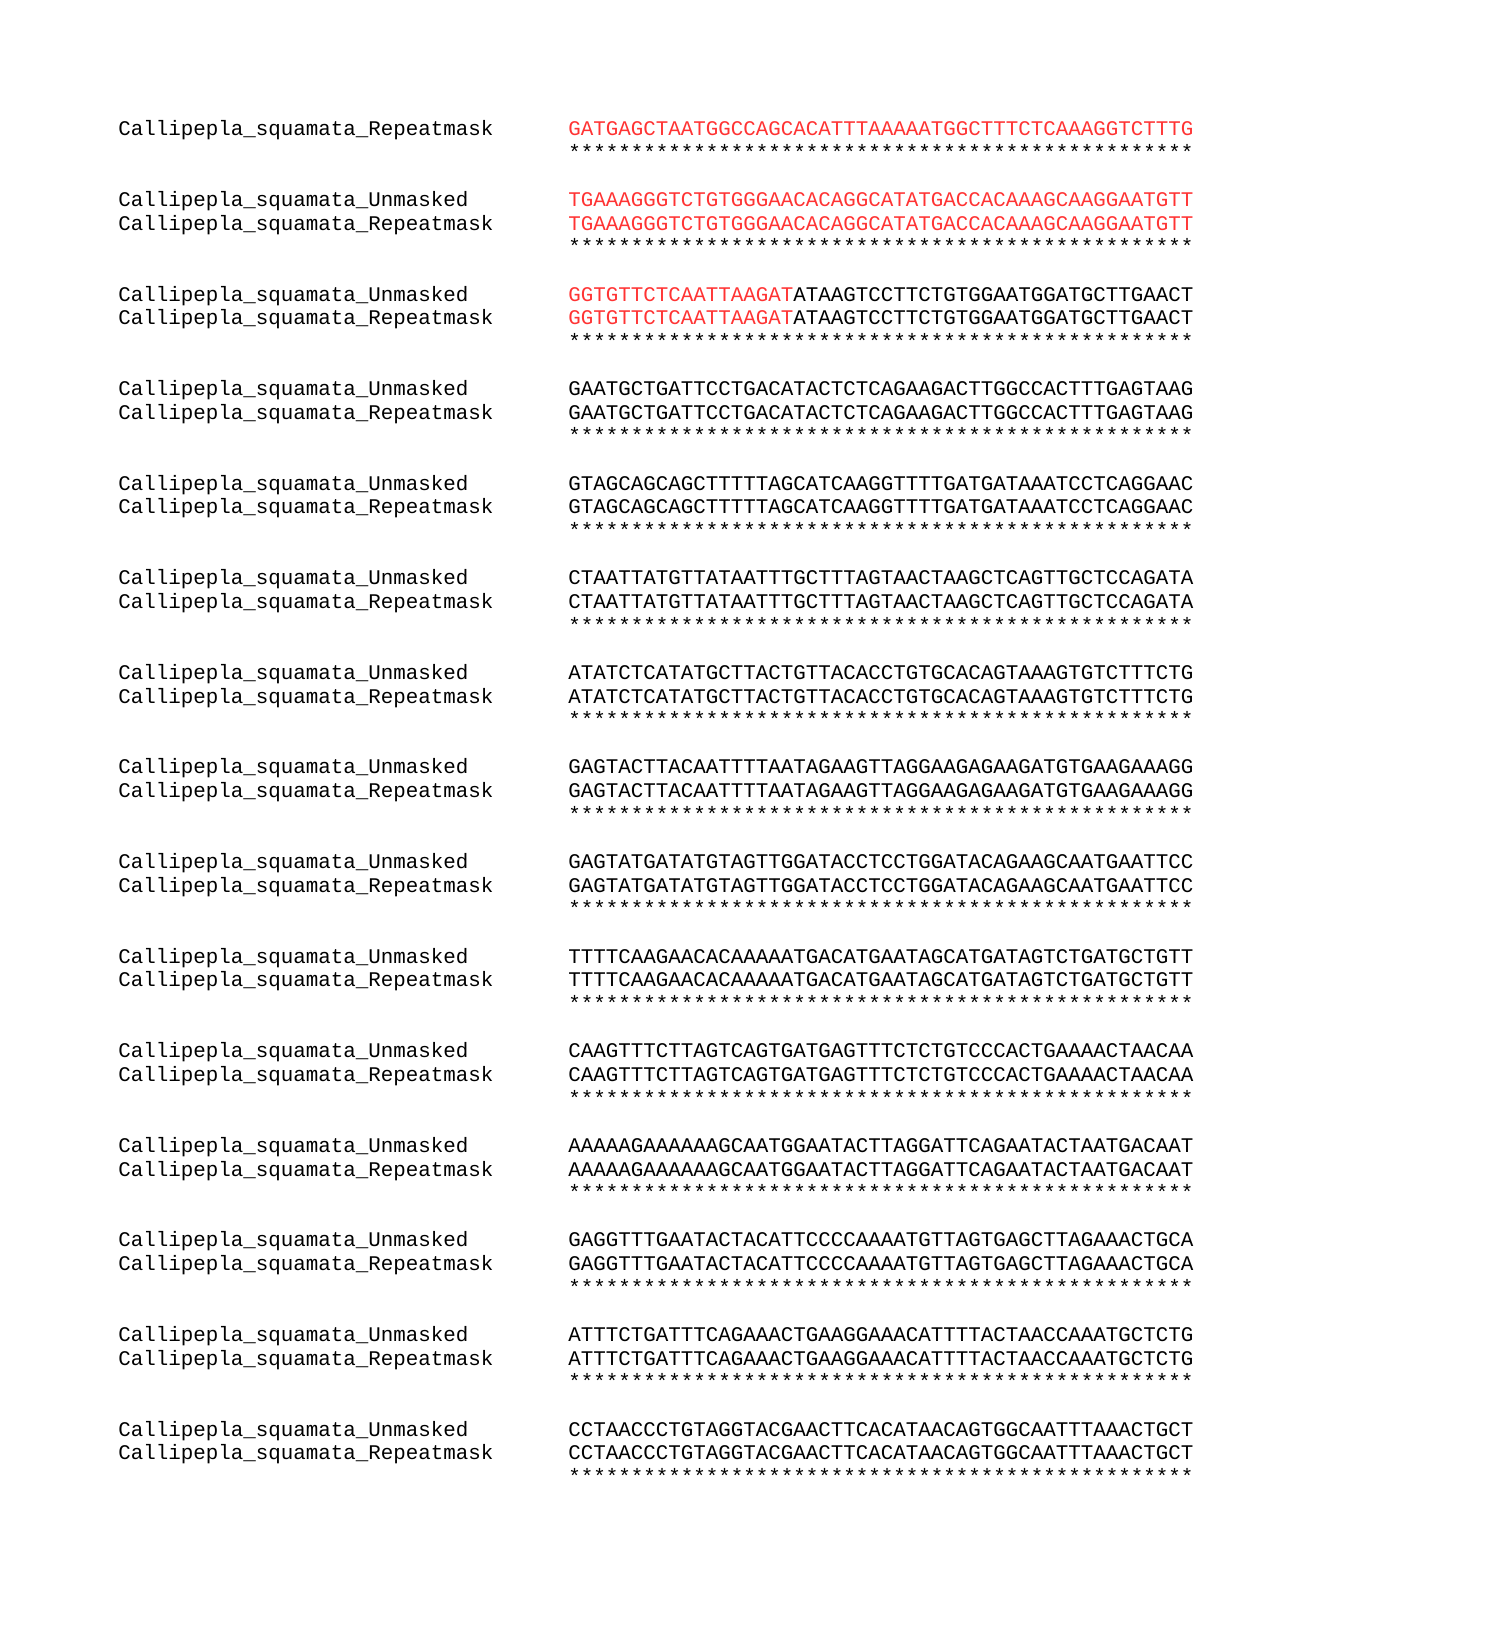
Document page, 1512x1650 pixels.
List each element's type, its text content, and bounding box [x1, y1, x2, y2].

text Callipepla_squamata_Repeatmask GGTGTTCTCAATTAAGATATAAGTCCTTCTGTGGAATGGATGCTTGAACT [118, 307, 1393, 331]
text ************************************************** [118, 236, 1393, 260]
text Callipepla_squamata_Unmasked TGAAAGGGTCTGTGGGAACACAGGCATATGACCACAAAGCAAGGAATGTT [118, 189, 1393, 213]
text Callipepla_squamata_Repeatmask GAGTATGATATGTAGTTGGATACCTCCTGGATACAGAAGCAATGAATTCC [118, 875, 1393, 898]
text Callipepla_squamata_Repeatmask CAAGTTTCTTAGTCAGTGATGAGTTTCTCTGTCCCACTGAAAACTAACAA [118, 1064, 1393, 1088]
text ************************************************** [118, 331, 1393, 354]
text Callipepla_squamata_Repeatmask TGAAAGGGTCTGTGGGAACACAGGCATATGACCACAAAGCAAGGAATGTT [118, 213, 1393, 236]
text Callipepla_squamata_Repeatmask GTAGCAGCAGCTTTTTAGCATCAAGGTTTTGATGATAAATCCTCAGGAAC [118, 496, 1393, 520]
text Callipepla_squamata_Unmasked CCTAACCCTGTAGGTACGAACTTCACATAACAGTGGCAATTTAAACTGCT [118, 1419, 1393, 1442]
text Callipepla_squamata_Unmasked ATTTCTGATTTCAGAAACTGAAGGAAACATTTTACTAACCAAATGCTCTG [118, 1324, 1393, 1348]
text Callipepla_squamata_Unmasked GAGTATGATATGTAGTTGGATACCTCCTGGATACAGAAGCAATGAATTCC [118, 851, 1393, 875]
text ************************************************** [118, 1371, 1393, 1395]
text Callipepla_squamata_Unmasked CAAGTTTCTTAGTCAGTGATGAGTTTCTCTGTCCCACTGAAAACTAACAA [118, 1040, 1393, 1064]
text Callipepla_squamata_Repeatmask CCTAACCCTGTAGGTACGAACTTCACATAACAGTGGCAATTTAAACTGCT [118, 1442, 1393, 1466]
text ************************************************** [118, 520, 1393, 544]
text Callipepla_squamata_Repeatmask TTTTCAAGAACACAAAAATGACATGAATAGCATGATAGTCTGATGCTGTT [118, 969, 1393, 993]
text Callipepla_squamata_Unmasked GAATGCTGATTCCTGACATACTCTCAGAAGACTTGGCCACTTTGAGTAAG [118, 378, 1393, 402]
text Callipepla_squamata_Unmasked CTAATTATGTTATAATTTGCTTTAGTAACTAAGCTCAGTTGCTCCAGATA [118, 567, 1393, 591]
text ************************************************** [118, 426, 1393, 449]
text ************************************************** [118, 1182, 1393, 1206]
text Callipepla_squamata_Unmasked GAGTACTTACAATTTTAATAGAAGTTAGGAAGAGAAGATGTGAAGAAAGG [118, 757, 1393, 780]
text Callipepla_squamata_Repeatmask CTAATTATGTTATAATTTGCTTTAGTAACTAAGCTCAGTTGCTCCAGATA [118, 591, 1393, 615]
text Callipepla_squamata_Unmasked GGTGTTCTCAATTAAGATATAAGTCCTTCTGTGGAATGGATGCTTGAACT [118, 284, 1393, 307]
text Callipepla_squamata_Repeatmask GAGGTTTGAATACTACATTCCCCAAAATGTTAGTGAGCTTAGAAACTGCA [118, 1253, 1393, 1277]
text ************************************************** [118, 1277, 1393, 1300]
text ************************************************** [118, 898, 1393, 922]
text Callipepla_squamata_Repeatmask GATGAGCTAATGGCCAGCACATTTAAAAATGGCTTTCTCAAAGGTCTTTG [118, 118, 1393, 142]
text Callipepla_squamata_Repeatmask ATTTCTGATTTCAGAAACTGAAGGAAACATTTTACTAACCAAATGCTCTG [118, 1348, 1393, 1371]
text Callipepla_squamata_Unmasked GAGGTTTGAATACTACATTCCCCAAAATGTTAGTGAGCTTAGAAACTGCA [118, 1229, 1393, 1253]
text ************************************************** [118, 1088, 1393, 1111]
text Callipepla_squamata_Unmasked ATATCTCATATGCTTACTGTTACACCTGTGCACAGTAAAGTGTCTTTCTG [118, 662, 1393, 686]
text Callipepla_squamata_Repeatmask GAGTACTTACAATTTTAATAGAAGTTAGGAAGAGAAGATGTGAAGAAAGG [118, 780, 1393, 804]
text Callipepla_squamata_Repeatmask AAAAAGAAAAAAGCAATGGAATACTTAGGATTCAGAATACTAATGACAAT [118, 1158, 1393, 1182]
text ************************************************** [118, 1466, 1393, 1489]
text ************************************************** [118, 615, 1393, 638]
text ************************************************** [118, 993, 1393, 1017]
text Callipepla_squamata_Unmasked GTAGCAGCAGCTTTTTAGCATCAAGGTTTTGATGATAAATCCTCAGGAAC [118, 473, 1393, 496]
text Callipepla_squamata_Repeatmask GAATGCTGATTCCTGACATACTCTCAGAAGACTTGGCCACTTTGAGTAAG [118, 402, 1393, 426]
text ************************************************** [118, 142, 1393, 165]
text ************************************************** [118, 709, 1393, 733]
text Callipepla_squamata_Unmasked TTTTCAAGAACACAAAAATGACATGAATAGCATGATAGTCTGATGCTGTT [118, 946, 1393, 969]
text Callipepla_squamata_Unmasked AAAAAGAAAAAAGCAATGGAATACTTAGGATTCAGAATACTAATGACAAT [118, 1135, 1393, 1158]
text Callipepla_squamata_Repeatmask ATATCTCATATGCTTACTGTTACACCTGTGCACAGTAAAGTGTCTTTCTG [118, 686, 1393, 709]
text ************************************************** [118, 804, 1393, 827]
